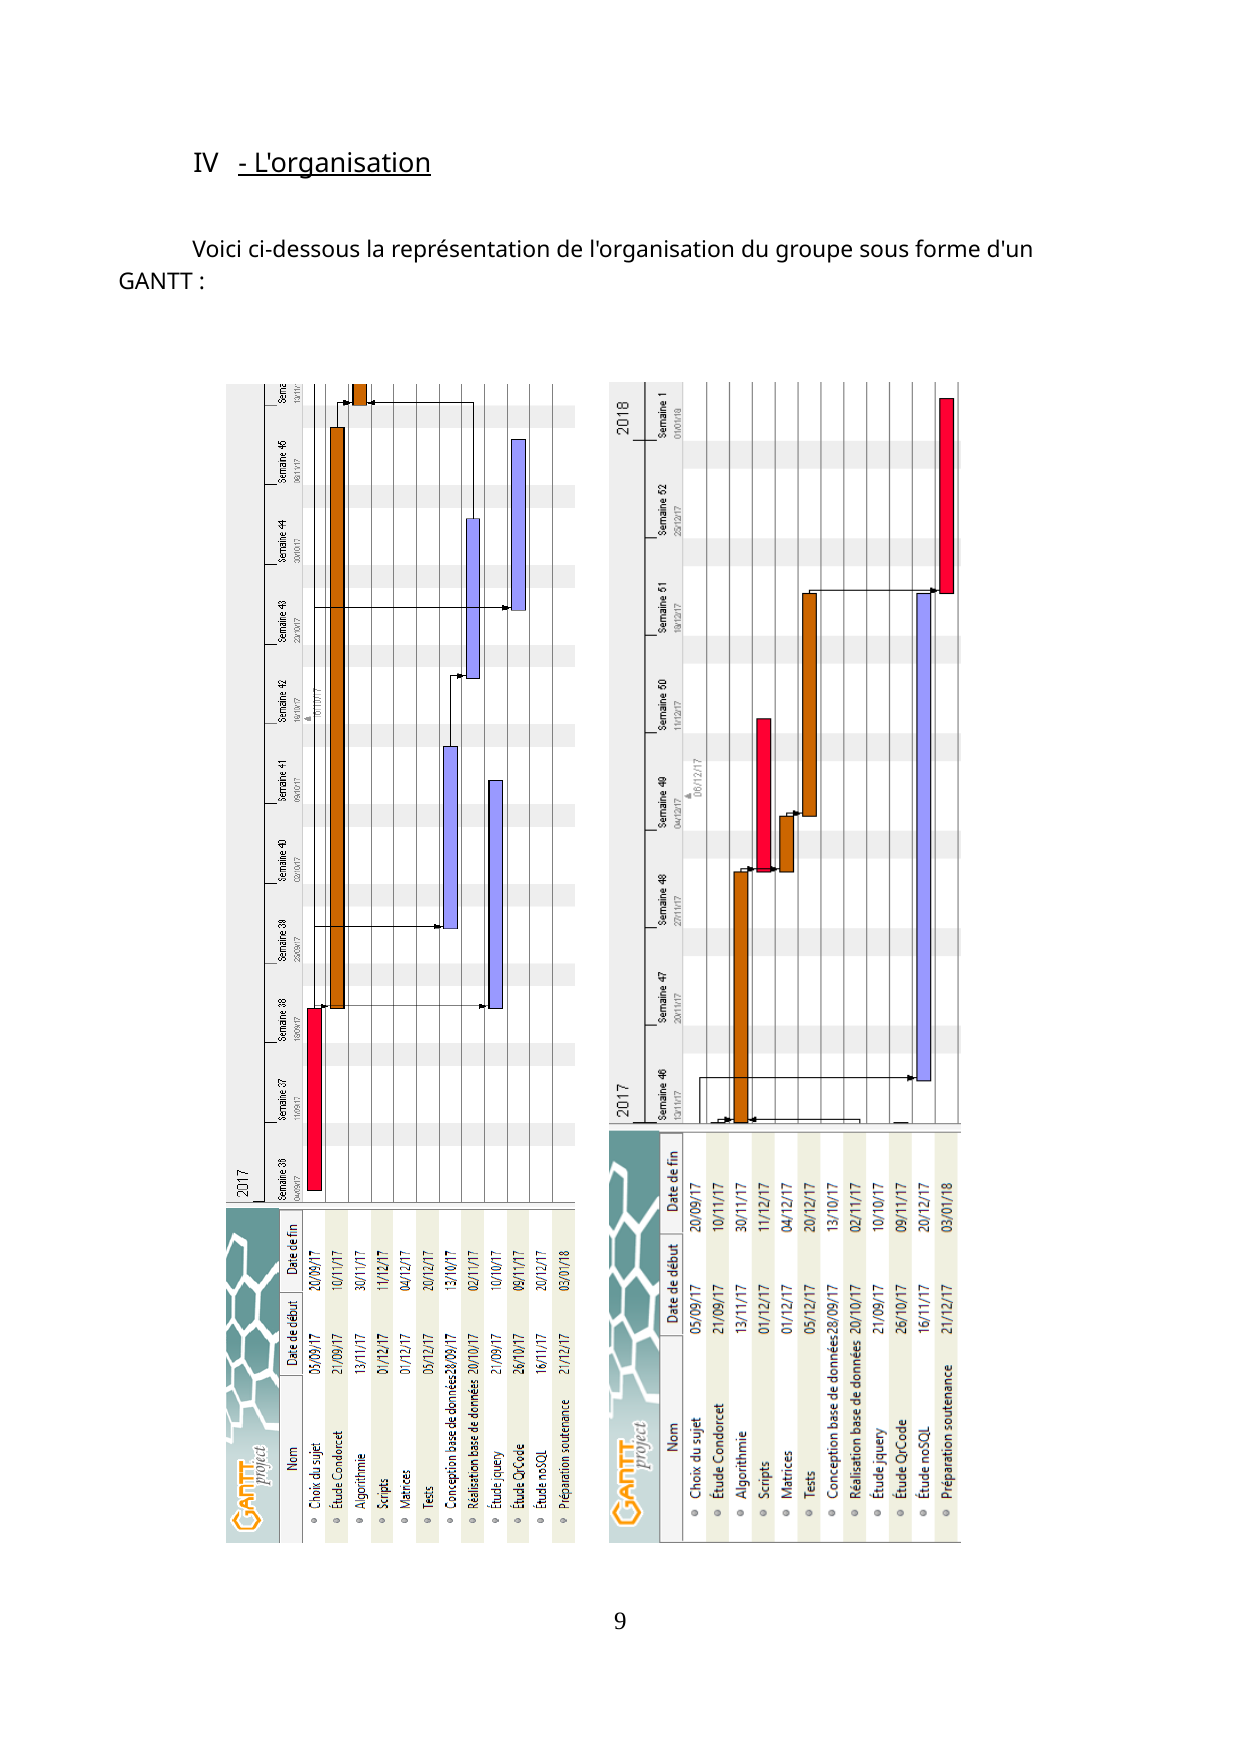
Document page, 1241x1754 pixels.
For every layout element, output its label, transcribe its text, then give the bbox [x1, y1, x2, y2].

subtitle - L'organisation [193, 143, 1122, 180]
picture [609, 382, 961, 1543]
text Voici ci-dessous la représentation de l'organisation du groupe sous forme d'un GANTT : [118, 233, 1122, 296]
picture [226, 384, 575, 1543]
